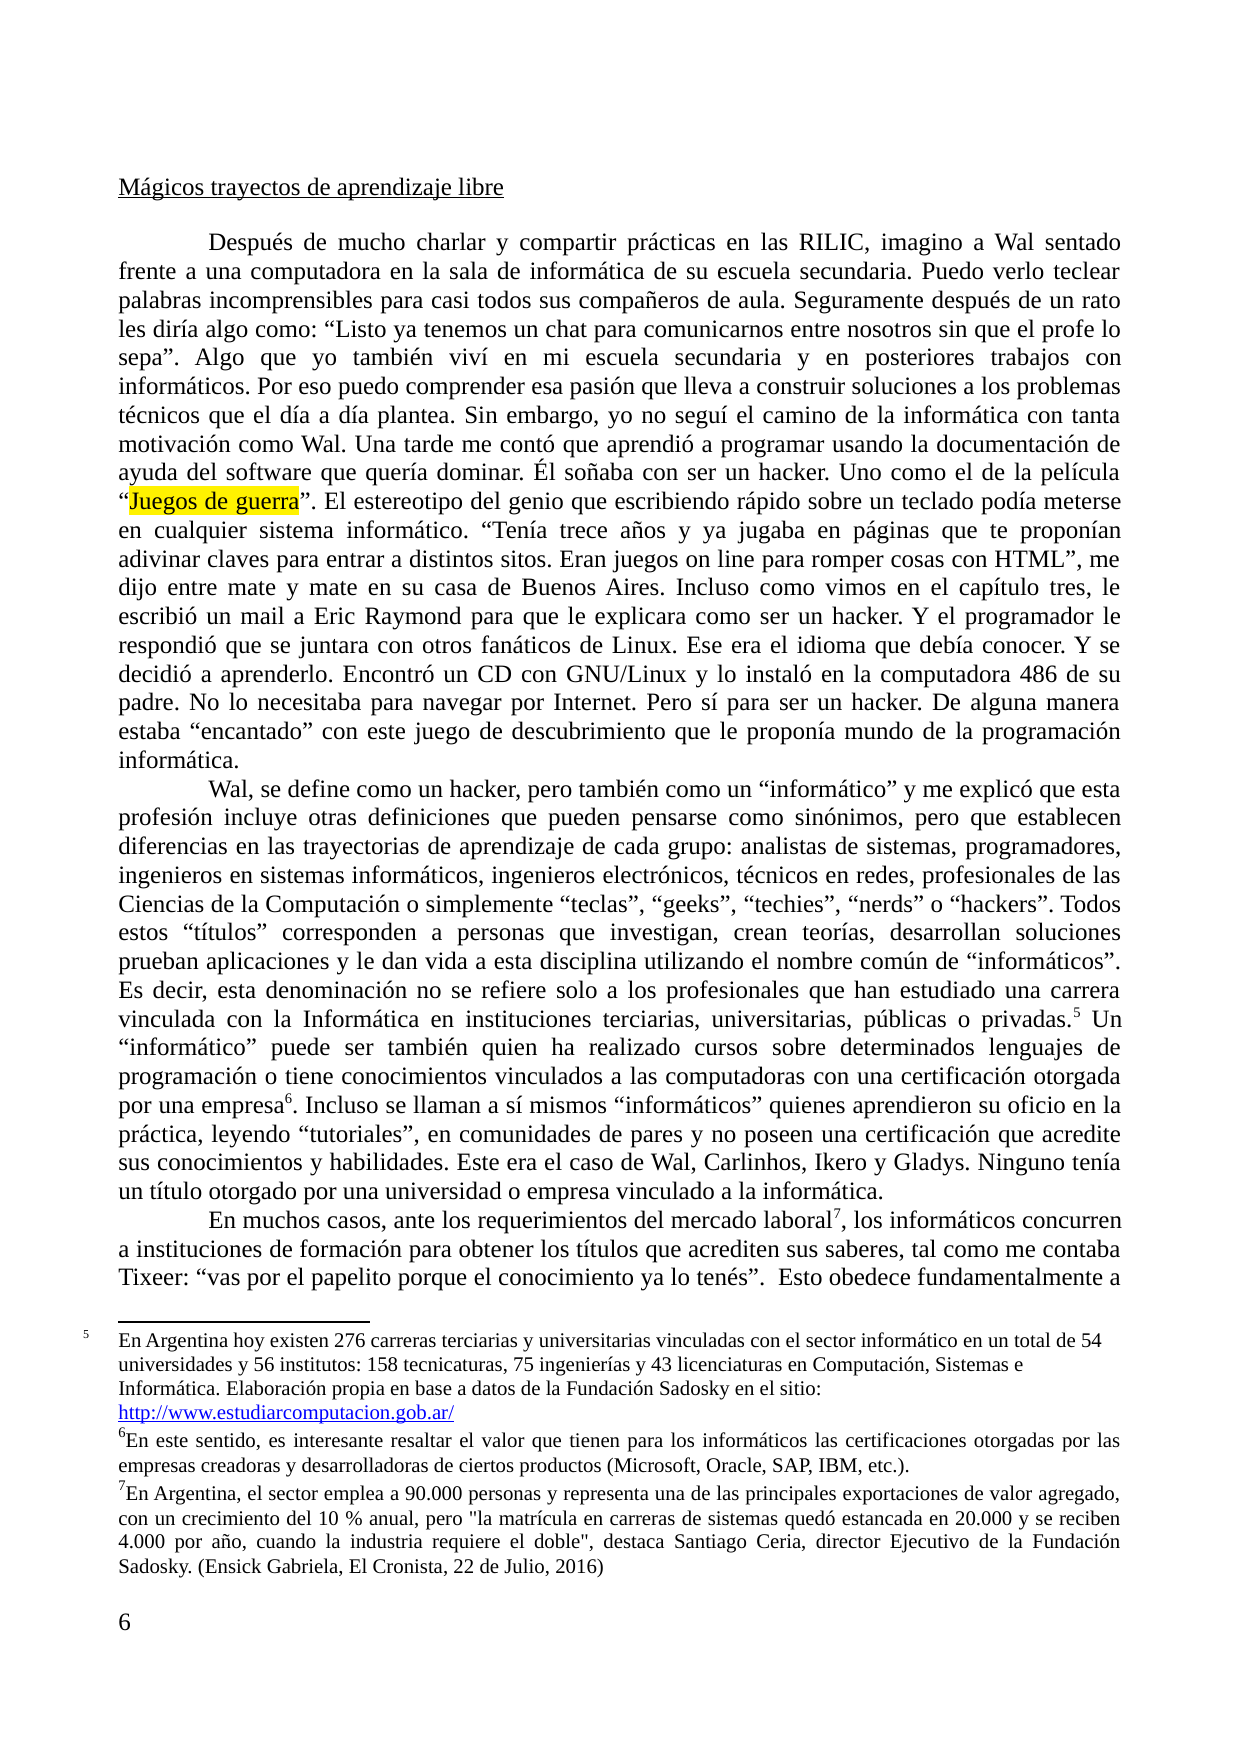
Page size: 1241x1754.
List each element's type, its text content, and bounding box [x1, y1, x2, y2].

text En muchos casos, ante los requerimientos del mercado laboral, los informáticos concurren a instituciones de formación para obtener los títulos que acrediten sus saberes, tal como me contaba Tixeer: “vas por el papelito porque el conocimiento ya lo tenés”. Esto obedece fundamentalmente a [118, 1205, 1122, 1291]
text En este sentido, es interesante resaltar el valor que tienen para los informáticos las certificaciones otorgadas por las empresas creadoras y desarrolladoras de ciertos productos (Microsoft, Oracle, SAP, IBM, etc.). [118, 1424, 1122, 1477]
text En Argentina, el sector emplea a 90.000 personas y representa una de las principales exportaciones de valor agregado, con un crecimiento del 10 % anual, pero "la matrícula en carreras de sistemas quedó estancada en 20.000 y se reciben 4.000 por año, cuando la industria requiere el doble", destaca Santiago Ceria, director Ejecutivo de la Fundación Sadosky. (Ensick Gabriela, El Cronista, 22 de Julio, 2016) [118, 1477, 1122, 1578]
text Wal, se define como un hacker, pero también como un “informático” y me explicó que esta profesión incluye otras definiciones que pueden pensarse como sinónimos, pero que establecen diferencias en las trayectorias de aprendizaje de cada grupo: analistas de sistemas, programadores, ingenieros en sistemas informáticos, ingenieros electrónicos, técnicos en redes, profesionales de las Ciencias de la Computación o simplemente “teclas”, “geeks”, “techies”, “nerds” o “hackers”. Todos estos “títulos” corresponden a personas que investigan, crean teorías, desarrollan soluciones prueban aplicaciones y le dan vida a esta disciplina utilizando el nombre común de “informáticos”. Es decir, esta denominación no se refiere solo a los profesionales que han estudiado una carrera vinculada con la Informática en instituciones terciarias, universitarias, públicas o privadas. Un “informático” puede ser también quien ha realizado cursos sobre determinados lenguajes de programación o tiene conocimientos vinculados a las computadoras con una certificación otorgada por una empresa. Incluso se llaman a sí mismos “informáticos” quienes aprendieron su oficio en la práctica, leyendo “tutoriales”, en comunidades de pares y no poseen una certificación que acredite sus conocimientos y habilidades. Este era el caso de Wal, Carlinhos, Ikero y Gladys. Ninguno tenía un título otorgado por una universidad o empresa vinculado a la informática. [118, 774, 1122, 1205]
subtitle Mágicos trayectos de aprendizaje libre [118, 172, 1122, 201]
text Después de mucho charlar y compartir prácticas en las RILIC, imagino a Wal sentado frente a una computadora en la sala de informática de su escuela secundaria. Puedo verlo teclear palabras incomprensibles para casi todos sus compañeros de aula. Seguramente después de un rato les diría algo como: “Listo ya tenemos un chat para comunicarnos entre nosotros sin que el profe lo sepa”. Algo que yo también viví en mi escuela secundaria y en posteriores trabajos con informáticos. Por eso puedo comprender esa pasión que lleva a construir soluciones a los problemas técnicos que el día a día plantea. Sin embargo, yo no seguí el camino de la informática con tanta motivación como Wal. Una tarde me contó que aprendió a programar usando la documentación de ayuda del software que quería dominar. Él soñaba con ser un hacker. Uno como el de la película “Juegos de guerra”. El estereotipo del genio que escribiendo rápido sobre un teclado podía meterse en cualquier sistema informático. “Tenía trece años y ya jugaba en páginas que te proponían adivinar claves para entrar a distintos sitos. Eran juegos on line para romper cosas con HTML”, me dijo entre mate y mate en su casa de Buenos Aires. Incluso como vimos en el capítulo tres, le escribió un mail a Eric Raymond para que le explicara como ser un hacker. Y el programador le respondió que se juntara con otros fanáticos de Linux. Ese era el idioma que debía conocer. Y se decidió a aprenderlo. Encontró un CD con GNU/Linux y lo instaló en la computadora 486 de su padre. No lo necesitaba para navegar por Internet. Pero sí para ser un hacker. De alguna manera estaba “encantado” con este juego de descubrimiento que le proponía mundo de la programación informática. [118, 227, 1122, 774]
text En Argentina hoy existen 276 carreras terciarias y universitarias vinculadas con el sector informático en un total de 54 universidades y 56 institutos: 158 tecnicaturas, 75 ingenierías y 43 licenciaturas en Computación, Sistemas e Informática. Elaboración propia en base a datos de la Fundación Sadosky en el sitio: http://www.estudiarcomputacion.gob.ar/ [83, 1328, 1122, 1424]
